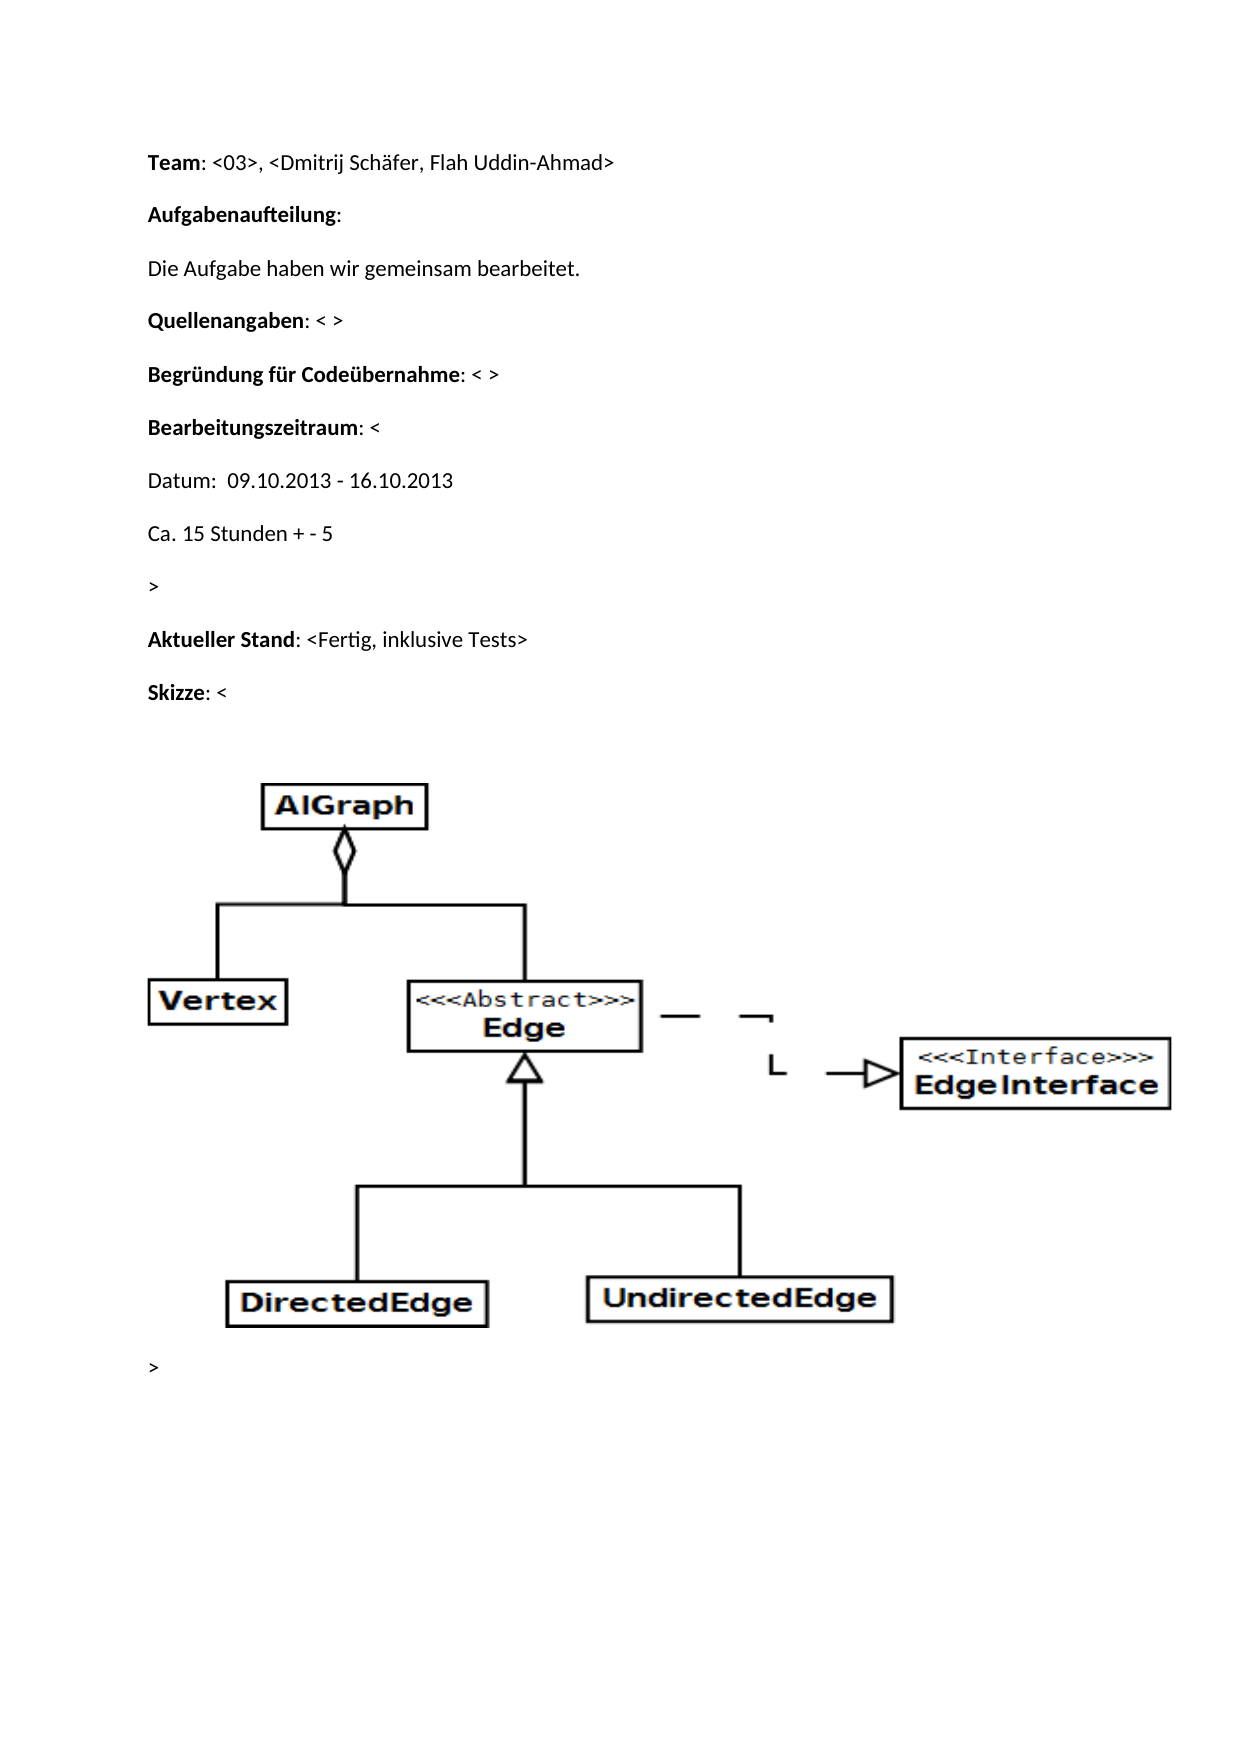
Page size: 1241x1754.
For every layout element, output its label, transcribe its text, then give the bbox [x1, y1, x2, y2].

text Bearbeitungszeitraum: < [148, 413, 1093, 441]
text > [148, 1353, 1093, 1381]
text Datum: 09.10.2013 - 16.10.2013 [148, 466, 1093, 494]
text > [148, 572, 1093, 600]
text Begründung für Codeübernahme: < > [148, 360, 1093, 388]
text Quellenangaben: < > [148, 307, 1093, 335]
text Team: <03>, <Dmitrij Schäfer, Flah Uddin-Ahmad> [148, 148, 1093, 176]
text Aktueller Stand: <Fertig, inklusive Tests> [148, 625, 1093, 653]
text Ca. 15 Stunden + - 5 [148, 519, 1093, 547]
text Die Aufgabe haben wir gemeinsam bearbeitet. [148, 254, 1093, 282]
text Aufgabenaufteilung: [148, 201, 1093, 229]
text Skizze: < [148, 678, 1093, 706]
picture [147, 783, 1172, 1328]
